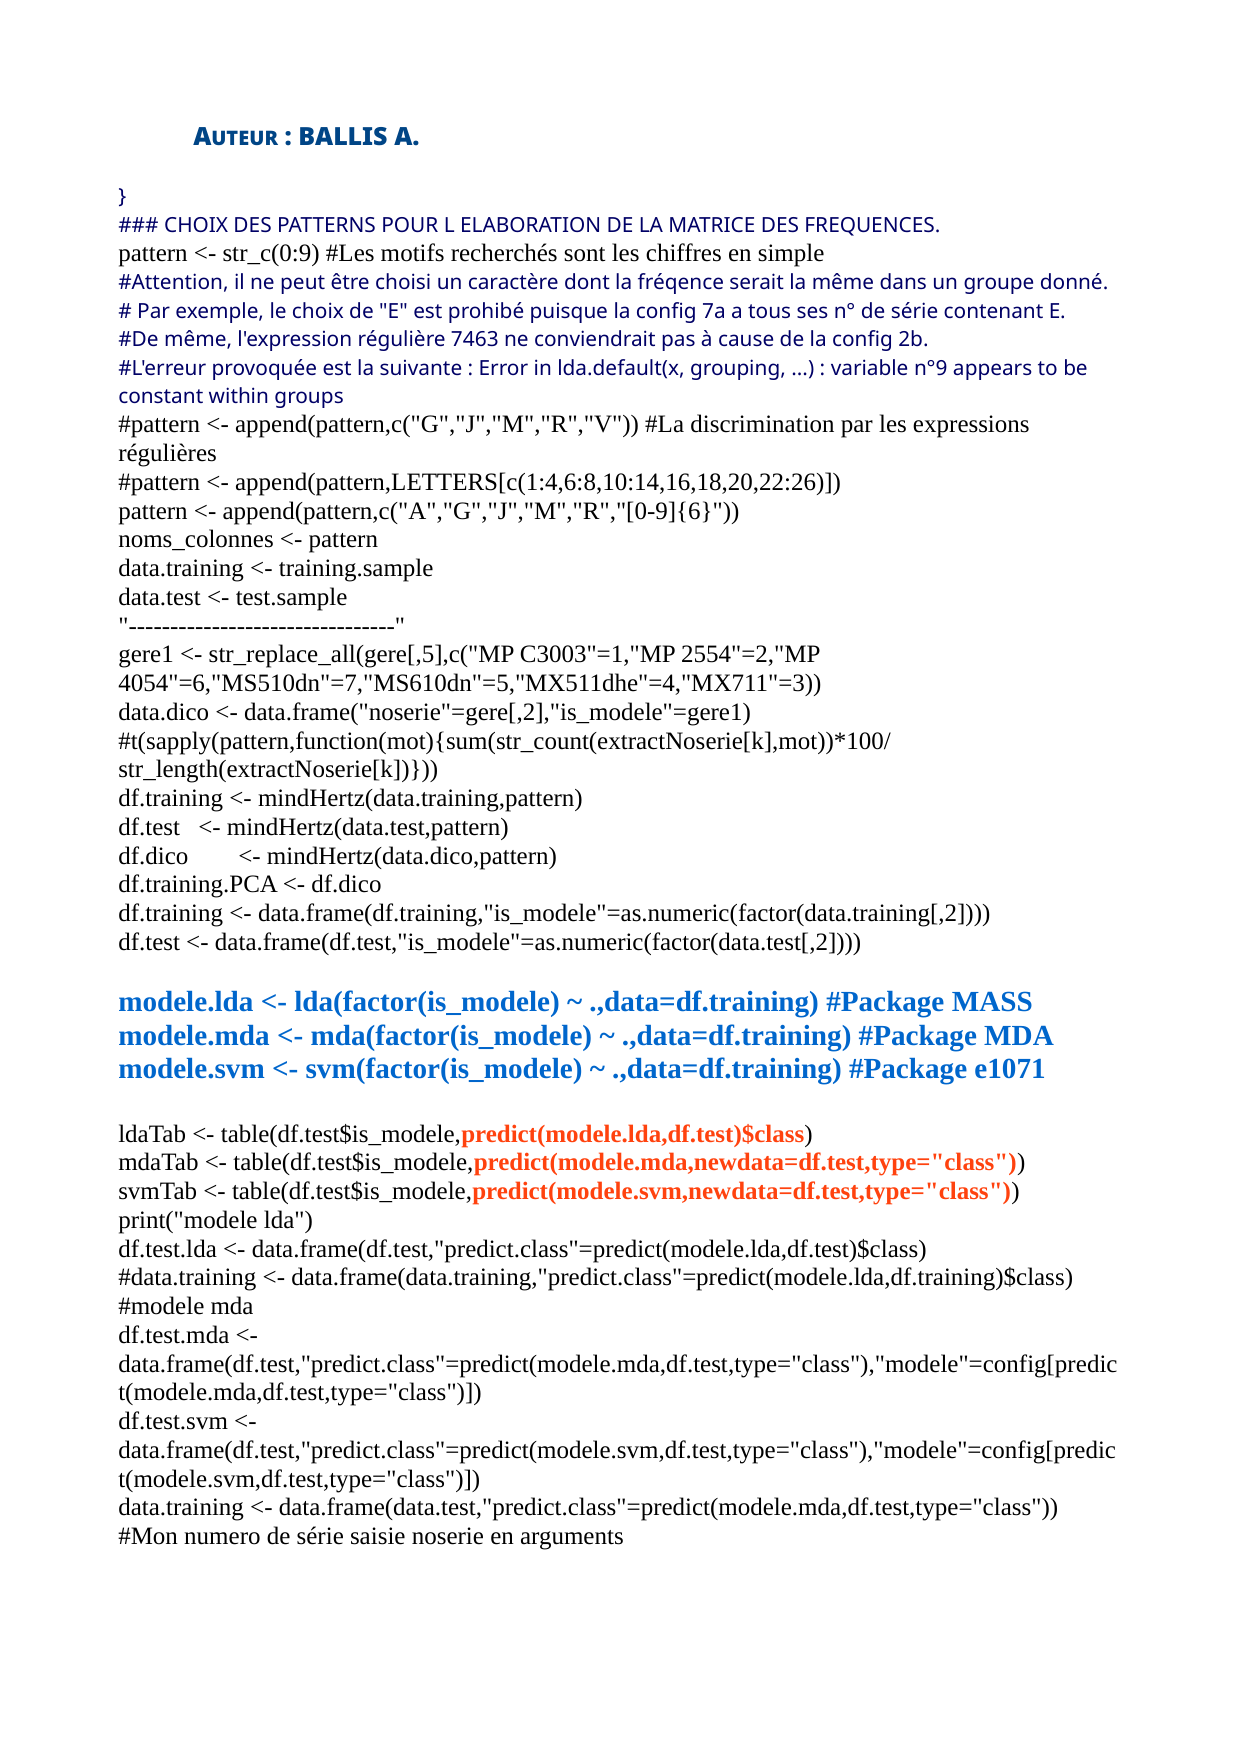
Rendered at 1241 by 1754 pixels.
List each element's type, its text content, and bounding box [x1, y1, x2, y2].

text modele.lda <- lda(factor(is_modele) ~ .,data=df.training) #Package MASS [118, 984, 1123, 1018]
text #L'erreur provoquée est la suivante : Error in lda.default(x, grouping, ...) : variable n°9 appears to be constant within groups [118, 353, 1123, 409]
text #data.training <- data.frame(data.training,"predict.class"=predict(modele.lda,df.training)$class) [118, 1262, 1123, 1291]
text #modele mda [118, 1291, 1123, 1320]
text #pattern <- append(pattern,c("G","J","M","R","V")) #La discrimination par les expressions régulières [118, 409, 1123, 467]
text #pattern <- append(pattern,LETTERS[c(1:4,6:8,10:14,16,18,20,22:26)]) [118, 467, 1123, 496]
text # Par exemple, le choix de "E" est prohibé puisque la config 7a a tous ses n° de série contenant E. [118, 296, 1123, 324]
text df.test.mda <- data.frame(df.test,"predict.class"=predict(modele.mda,df.test,type="class"),"modele"=config[predict(modele.mda,df.test,type="class")]) [118, 1320, 1123, 1406]
text df.training.PCA <- df.dico [118, 869, 1123, 898]
text #De même, l'expression régulière 7463 ne conviendrait pas à cause de la config 2b. [118, 324, 1123, 353]
text ### CHOIX DES PATTERNS POUR L ELABORATION DE LA MATRICE DES FREQUENCES. [118, 210, 1123, 238]
text modele.svm <- svm(factor(is_modele) ~ .,data=df.training) #Package e1071 [118, 1052, 1123, 1085]
text #Mon numero de série saisie noserie en arguments [118, 1521, 1123, 1550]
text df.test <- mindHertz(data.test,pattern) [118, 812, 1123, 841]
text data.training <- training.sample [118, 553, 1123, 582]
text gere1 <- str_replace_all(gere[,5],c("MP C3003"=1,"MP 2554"=2,"MP 4054"=6,"MS510dn"=7,"MS610dn"=5,"MX511dhe"=4,"MX711"=3)) [118, 639, 1123, 697]
text df.training <- data.frame(df.training,"is_modele"=as.numeric(factor(data.training[,2]))) [118, 898, 1123, 927]
text pattern <- append(pattern,c("A","G","J","M","R","[0-9]{6}")) [118, 496, 1123, 524]
text df.test.lda <- data.frame(df.test,"predict.class"=predict(modele.lda,df.test)$class) [118, 1234, 1123, 1262]
text svmTab <- table(df.test$is_modele,predict(modele.svm,newdata=df.test,type="class")) [118, 1176, 1123, 1205]
text data.test <- test.sample [118, 582, 1123, 611]
text df.training <- mindHertz(data.training,pattern) [118, 783, 1123, 812]
text df.test <- data.frame(df.test,"is_modele"=as.numeric(factor(data.test[,2]))) [118, 927, 1123, 956]
text pattern <- str_c(0:9) #Les motifs recherchés sont les chiffres en simple [118, 238, 1123, 267]
text data.training <- data.frame(data.test,"predict.class"=predict(modele.mda,df.test,type="class")) [118, 1492, 1123, 1521]
text modele.mda <- mda(factor(is_modele) ~ .,data=df.training) #Package MDA [118, 1018, 1123, 1052]
text data.dico <- data.frame("noserie"=gere[,2],"is_modele"=gere1) [118, 697, 1123, 726]
text } [118, 182, 1123, 210]
text mdaTab <- table(df.test$is_modele,predict(modele.mda,newdata=df.test,type="class")) [118, 1147, 1123, 1176]
text print("modele lda") [118, 1205, 1123, 1234]
text #t(sapply(pattern,function(mot){sum(str_count(extractNoserie[k],mot))*100/str_length(extractNoserie[k])})) [118, 726, 1123, 783]
text noms_colonnes <- pattern [118, 524, 1123, 553]
text ldaTab <- table(df.test$is_modele,predict(modele.lda,df.test)$class) [118, 1119, 1123, 1147]
text "--------------------------------" [118, 611, 1123, 639]
text df.test.svm <- data.frame(df.test,"predict.class"=predict(modele.svm,df.test,type="class"),"modele"=config[predict(modele.svm,df.test,type="class")]) [118, 1406, 1123, 1492]
text df.dico <- mindHertz(data.dico,pattern) [118, 841, 1123, 869]
text #Attention, il ne peut être choisi un caractère dont la fréqence serait la même dans un groupe donné. [118, 267, 1123, 296]
